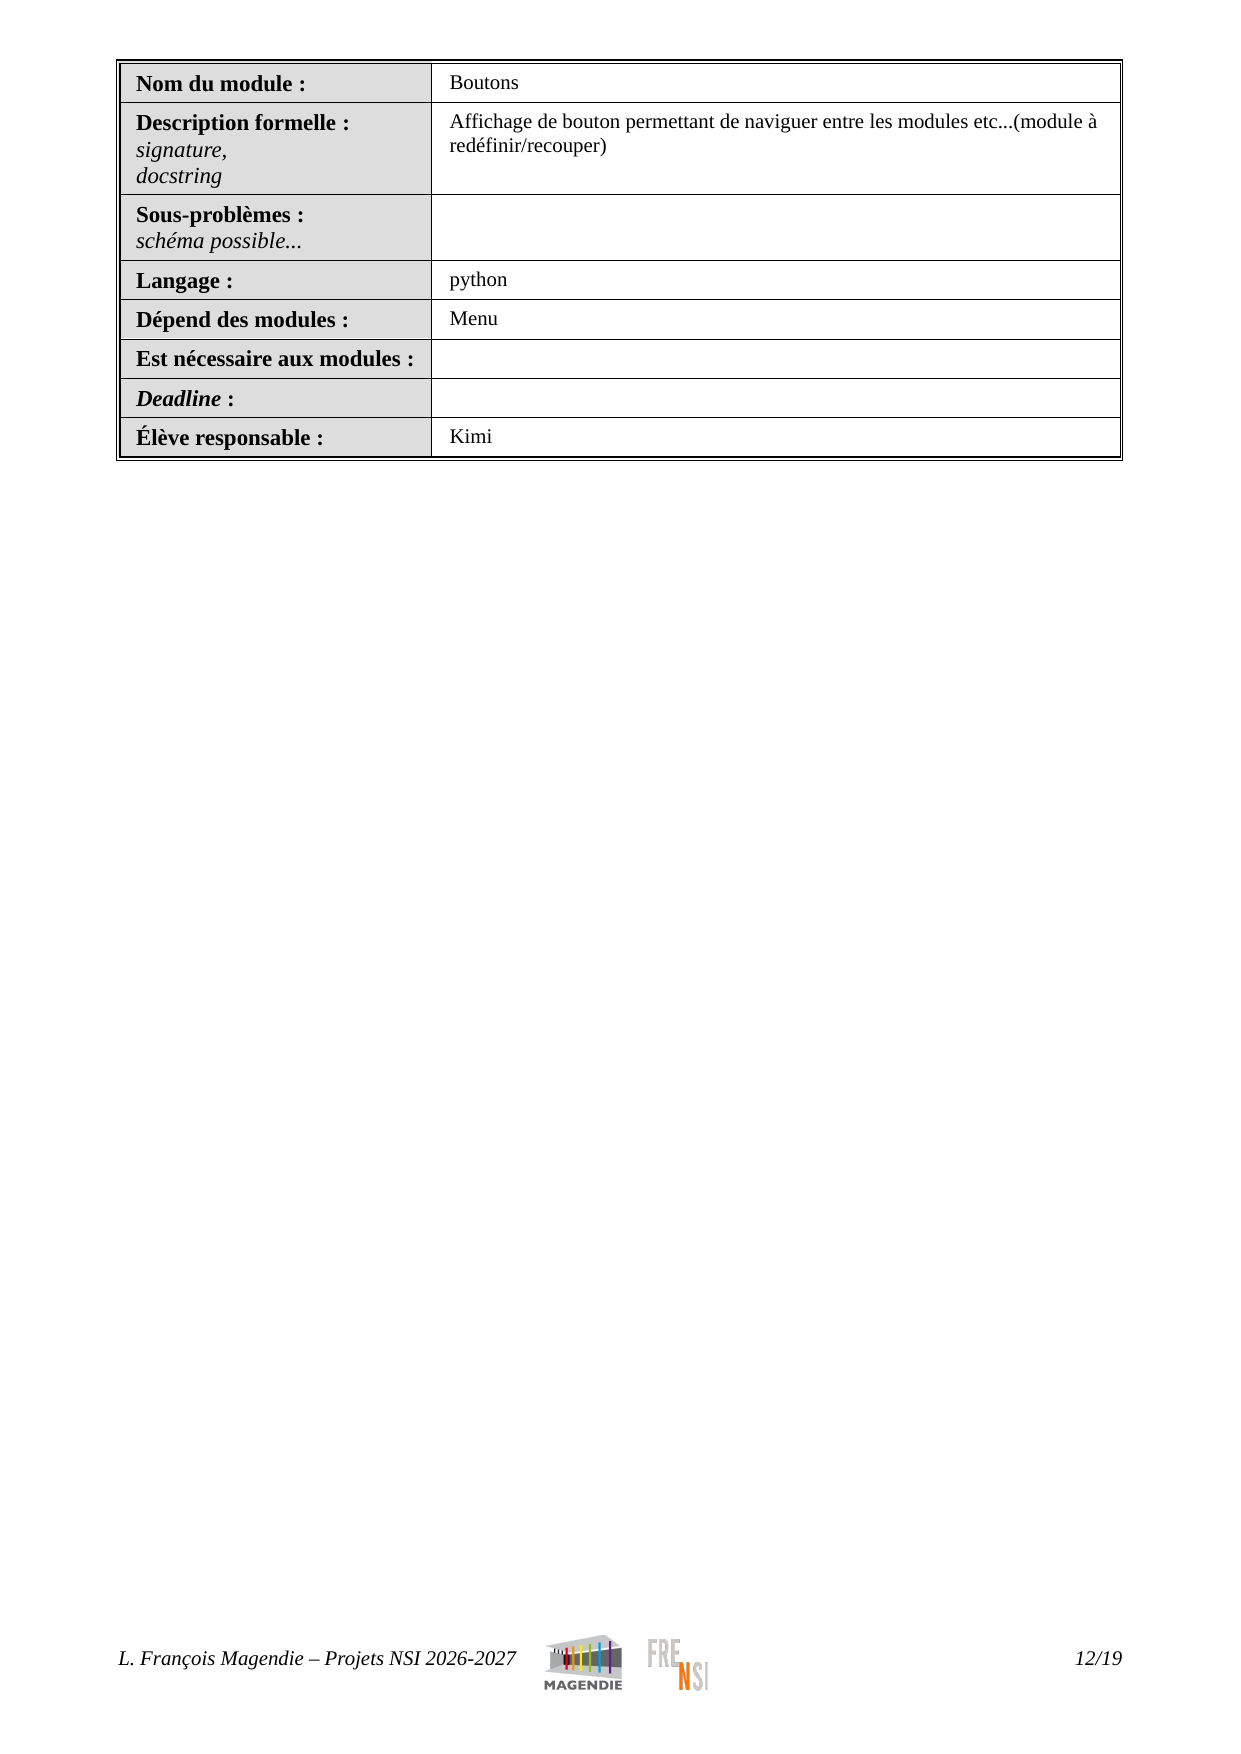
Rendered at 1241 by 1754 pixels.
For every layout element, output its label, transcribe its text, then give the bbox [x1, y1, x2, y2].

table_cell Affichage de bouton permettant de naviguer entre les modules etc...(module à redéfinir/recouper) [432, 103, 1120, 194]
table_cell Dépend des modules : [121, 300, 431, 338]
table_cell Élève responsable : [121, 418, 431, 456]
table_cell [432, 379, 1120, 417]
table_cell Deadline : [121, 379, 431, 417]
table_cell Kimi [432, 418, 1120, 456]
picture [648, 1639, 708, 1691]
table_cell [432, 195, 1120, 260]
table_cell Est nécessaire aux modules : [121, 340, 431, 378]
table_header Boutons [432, 64, 1120, 102]
table_header Nom du module : [121, 64, 431, 102]
table_cell Menu [432, 300, 1120, 338]
table_cell Langage : [121, 261, 431, 299]
table_cell python [432, 261, 1120, 299]
picture [532, 1635, 633, 1695]
table_cell Sous-problèmes : schéma possible... [121, 195, 431, 260]
table_cell [432, 340, 1120, 378]
table_cell Description formelle : signature, docstring [121, 103, 431, 194]
